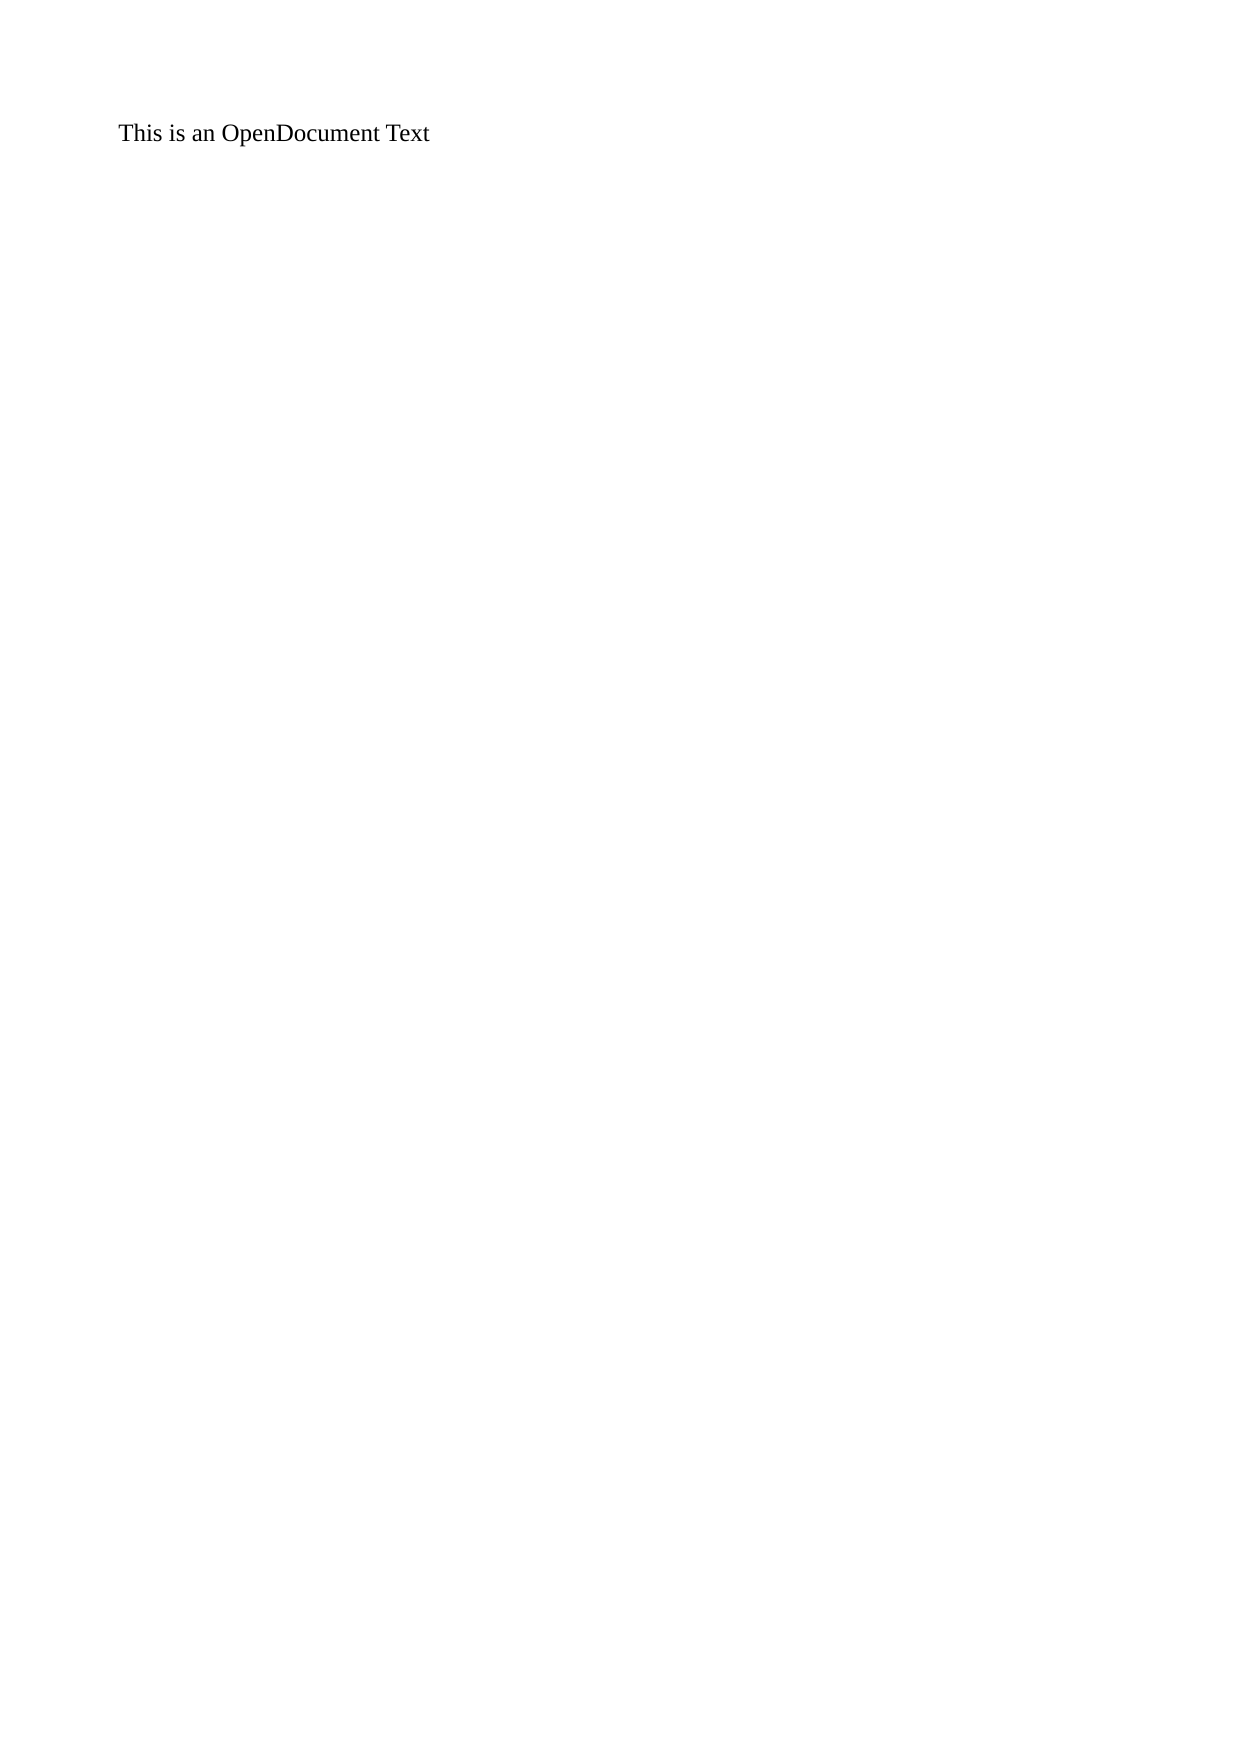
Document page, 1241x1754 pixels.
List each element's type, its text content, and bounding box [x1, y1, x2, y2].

text This is an OpenDocument Text [118, 118, 1122, 147]
